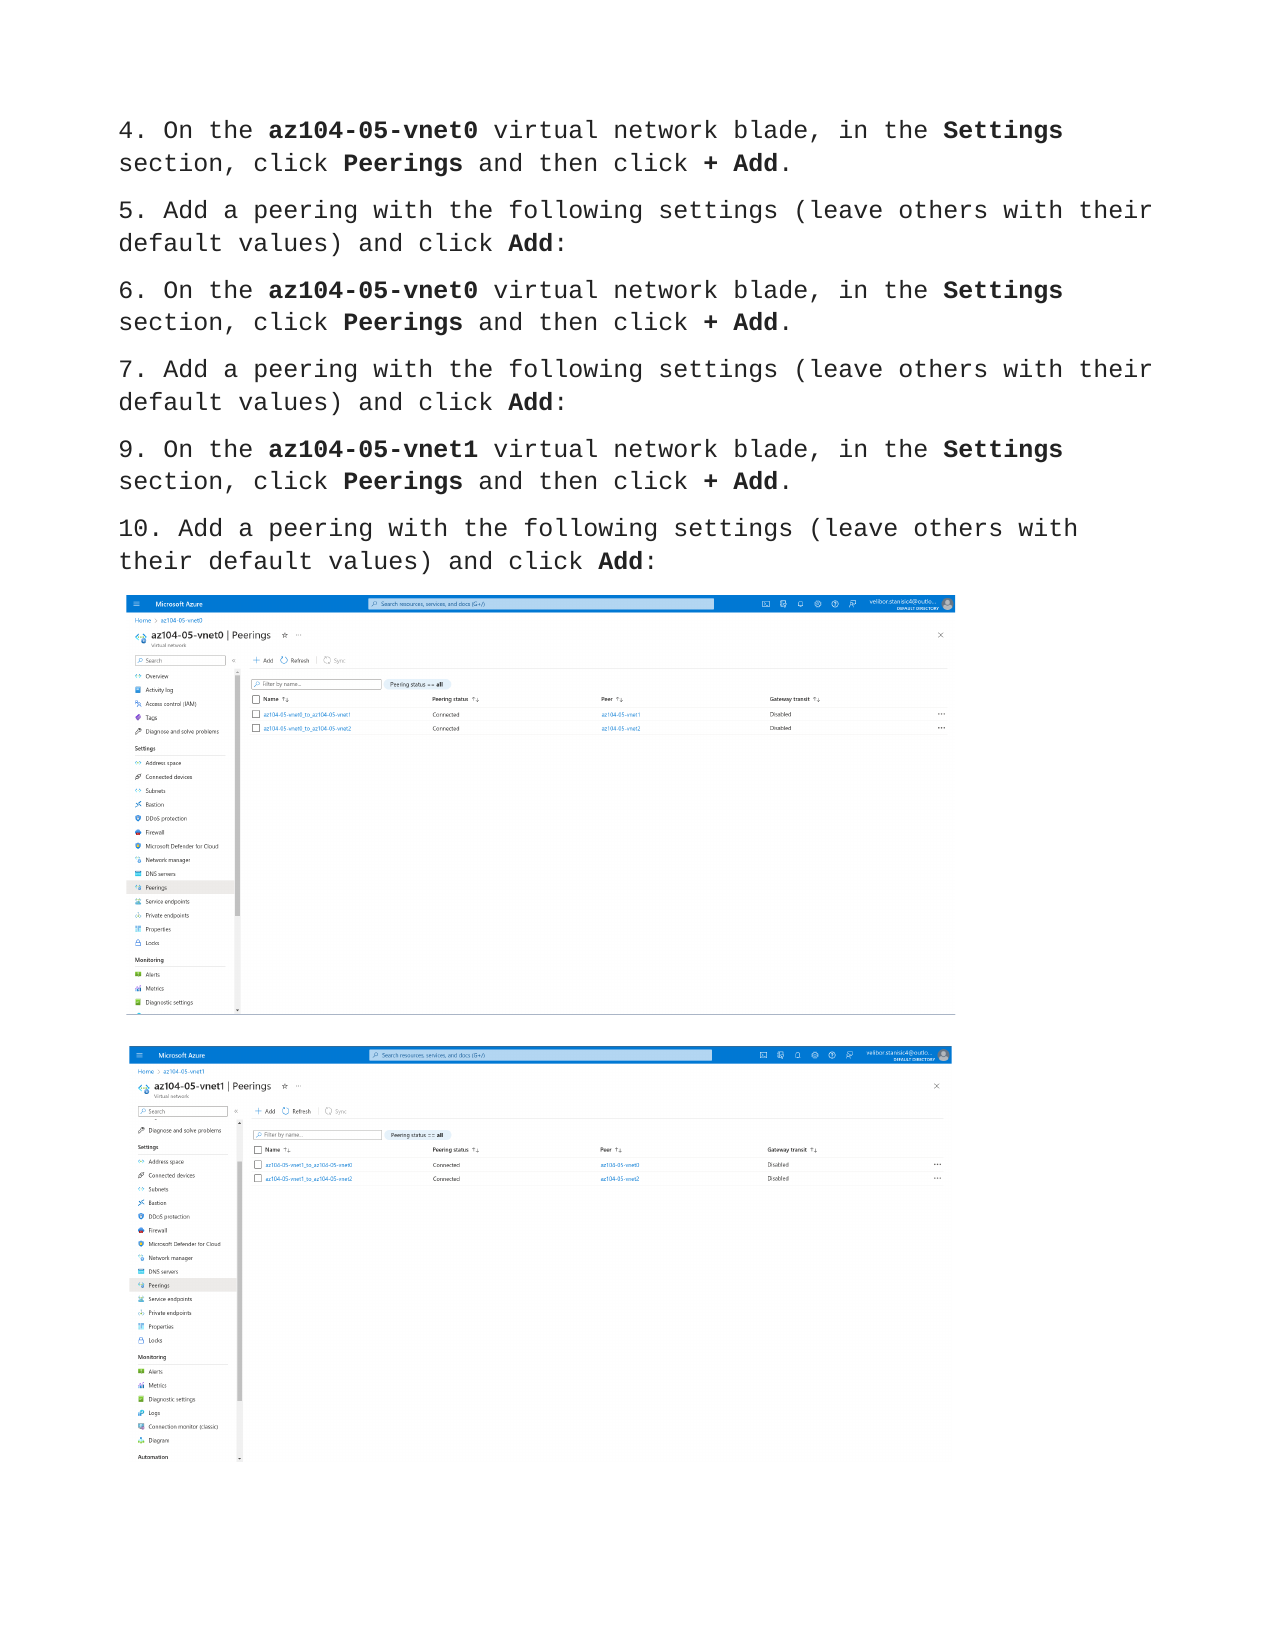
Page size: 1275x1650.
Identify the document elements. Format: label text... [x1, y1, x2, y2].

picture [126, 595, 956, 1015]
text 10. Add a peering with the following settings (leave others with their default values) and click Add: [118, 516, 1157, 577]
text 4. On the az104-05-vnet0 virtual network blade, in the Settings section, click Peerings and then click + Add. [118, 118, 1157, 179]
text 6. On the az104-05-vnet0 virtual network blade, in the Settings section, click Peerings and then click + Add. [118, 277, 1157, 338]
text 9. On the az104-05-vnet1 virtual network blade, in the Settings section, click Peerings and then click + Add. [118, 436, 1157, 497]
picture [129, 1046, 952, 1462]
text 5. Add a peering with the following settings (leave others with their default values) and click Add: [118, 198, 1157, 258]
text 7. Add a peering with the following settings (leave others with their default values) and click Add: [118, 357, 1157, 418]
